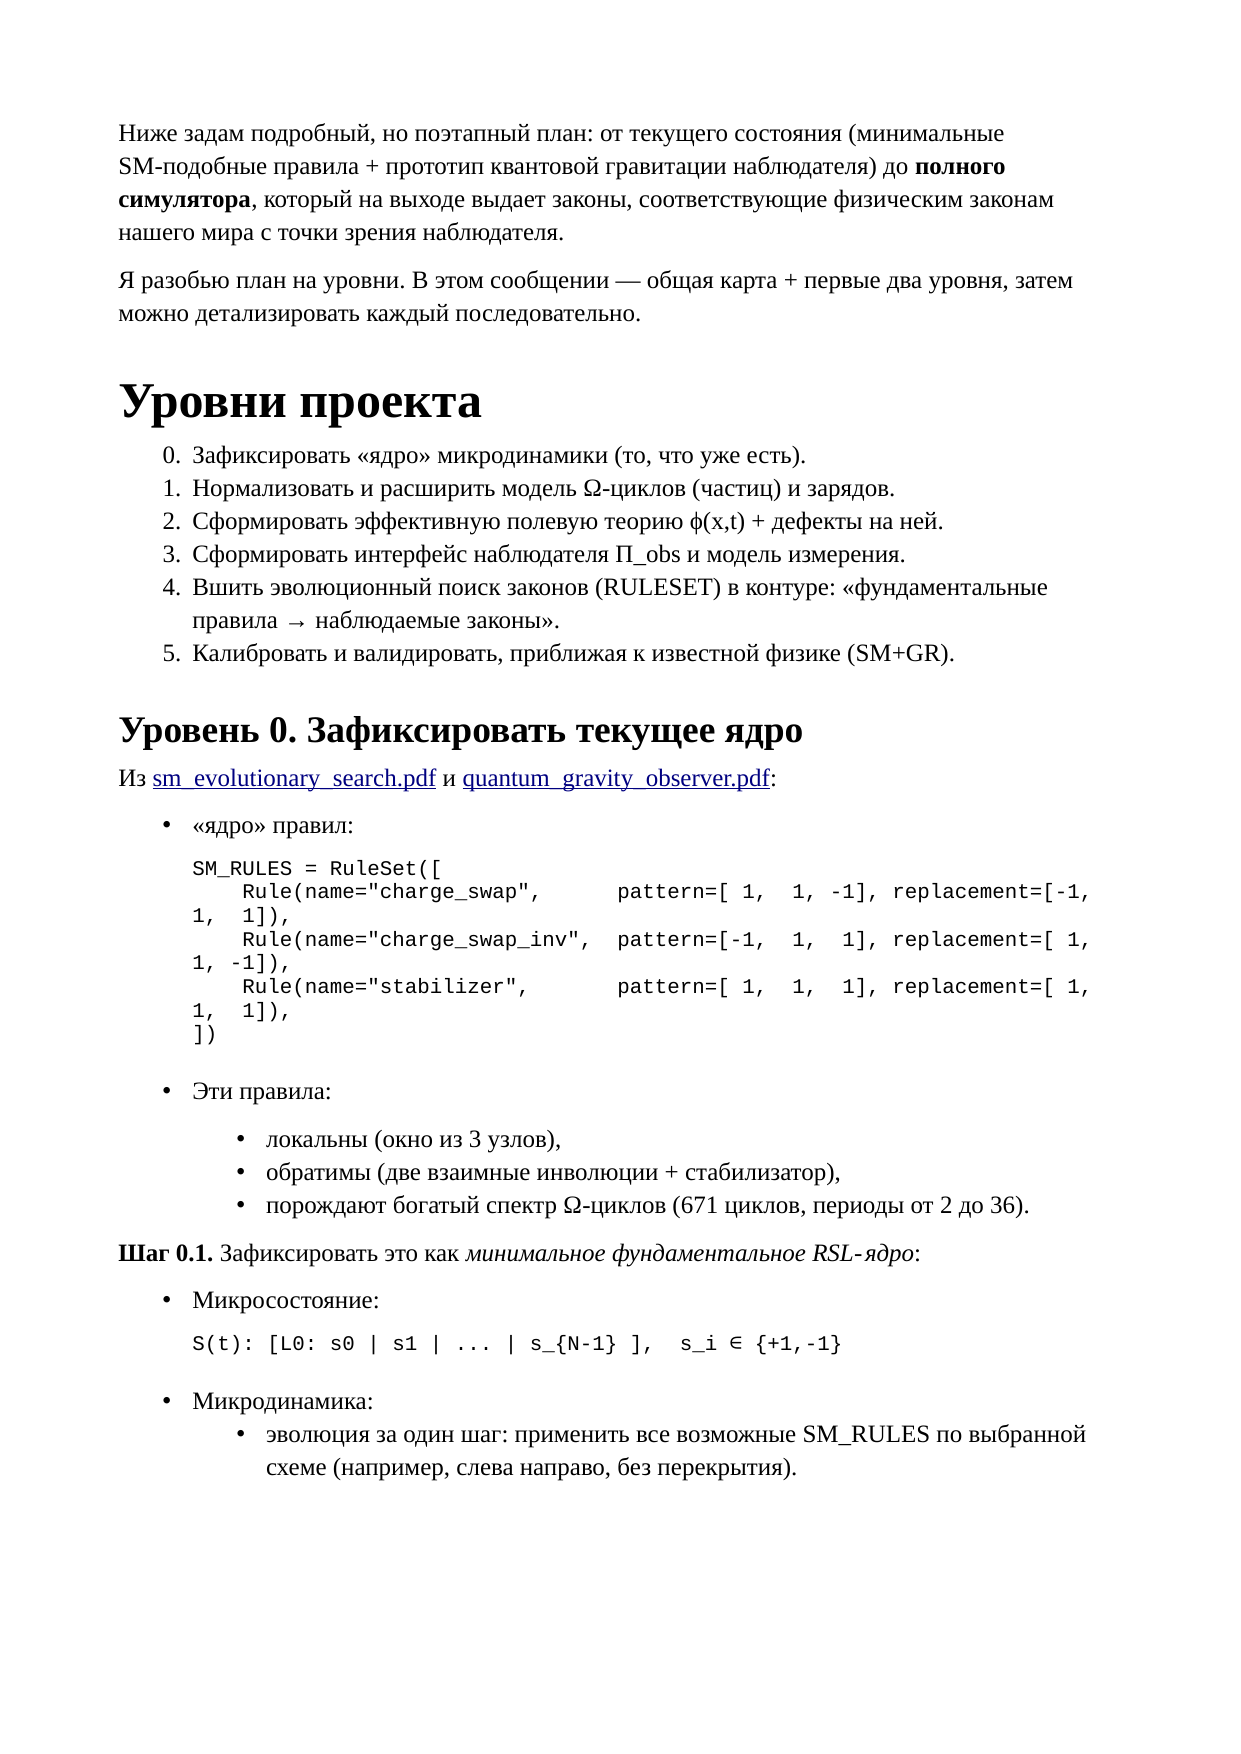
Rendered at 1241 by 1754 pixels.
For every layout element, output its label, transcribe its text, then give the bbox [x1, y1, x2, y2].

text Шаг 0.1. Зафиксировать это как минимальное фундаментальное RSL‑ядро: [118, 1238, 1122, 1266]
list Нормализовать и расширить модель Ω‑циклов (частиц) и зарядов. [162, 473, 1122, 502]
list Зафиксировать «ядро» микродинамики (то, что уже есть). [162, 440, 1122, 469]
list Rule(name="stabilizer", pattern=[ 1, 1, 1], replacement=[ 1, 1, 1]), [162, 976, 1122, 1023]
text Из sm_evolutionary_search.pdf и quantum_gravity_observer.pdf: [118, 763, 1122, 791]
list Вшить эволюционный поиск законов (RULESET) в контуре: «фундаментальные правила → наблюдаемые законы». [162, 572, 1122, 634]
list Сформировать эффективную полевую теорию ϕ(x,t) + дефекты на ней. [162, 506, 1122, 535]
subtitle Уровни проекта [118, 370, 1122, 428]
list обратимы (две взаимные инволюции + стабилизатор), [236, 1157, 1122, 1186]
text Я разобью план на уровни. В этом сообщении — общая карта + первые два уровня, затем можно детализировать каждый последовательно. [118, 265, 1122, 327]
list Эти правила: [162, 1076, 1122, 1105]
list SM_RULES = RuleSet([ [162, 858, 1122, 881]
list Rule(name="charge_swap_inv", pattern=[-1, 1, 1], replacement=[ 1, 1, -1]), [162, 929, 1122, 976]
list «ядро» правил: [162, 810, 1122, 839]
list ]) [162, 1023, 1122, 1047]
subtitle Уровень 0. Зафиксировать текущее ядро [118, 707, 1122, 750]
list порождают богатый спектр Ω‑циклов (671 циклов, периоды от 2 до 36). [236, 1190, 1122, 1219]
list Микродинамика: [162, 1386, 1122, 1415]
list Калибровать и валидировать, приближая к известной физике (SM+GR). [162, 638, 1122, 667]
list Микросостояние: [162, 1285, 1122, 1314]
list Сформировать интерфейс наблюдателя Π_obs и модель измерения. [162, 539, 1122, 568]
text Ниже задам подробный, но поэтапный план: от текущего состояния (минимальные SM‑подобные правила + прототип квантовой гравитации наблюдателя) до полного симулятора, который на выходе выдает законы, соответствующие физическим законам нашего мира с точки зрения наблюдателя. [118, 118, 1122, 246]
list Rule(name="charge_swap", pattern=[ 1, 1, -1], replacement=[-1, 1, 1]), [162, 881, 1122, 929]
list локальны (окно из 3 узлов), [236, 1124, 1122, 1153]
list эволюция за один шаг: применить все возможные SM_RULES по выбранной схеме (например, слева направо, без перекрытия). [236, 1419, 1122, 1481]
list S(t): [L0: s0 | s1 | ... | s_{N-1} ], s_i ∈ {+1,-1} [162, 1333, 1122, 1357]
